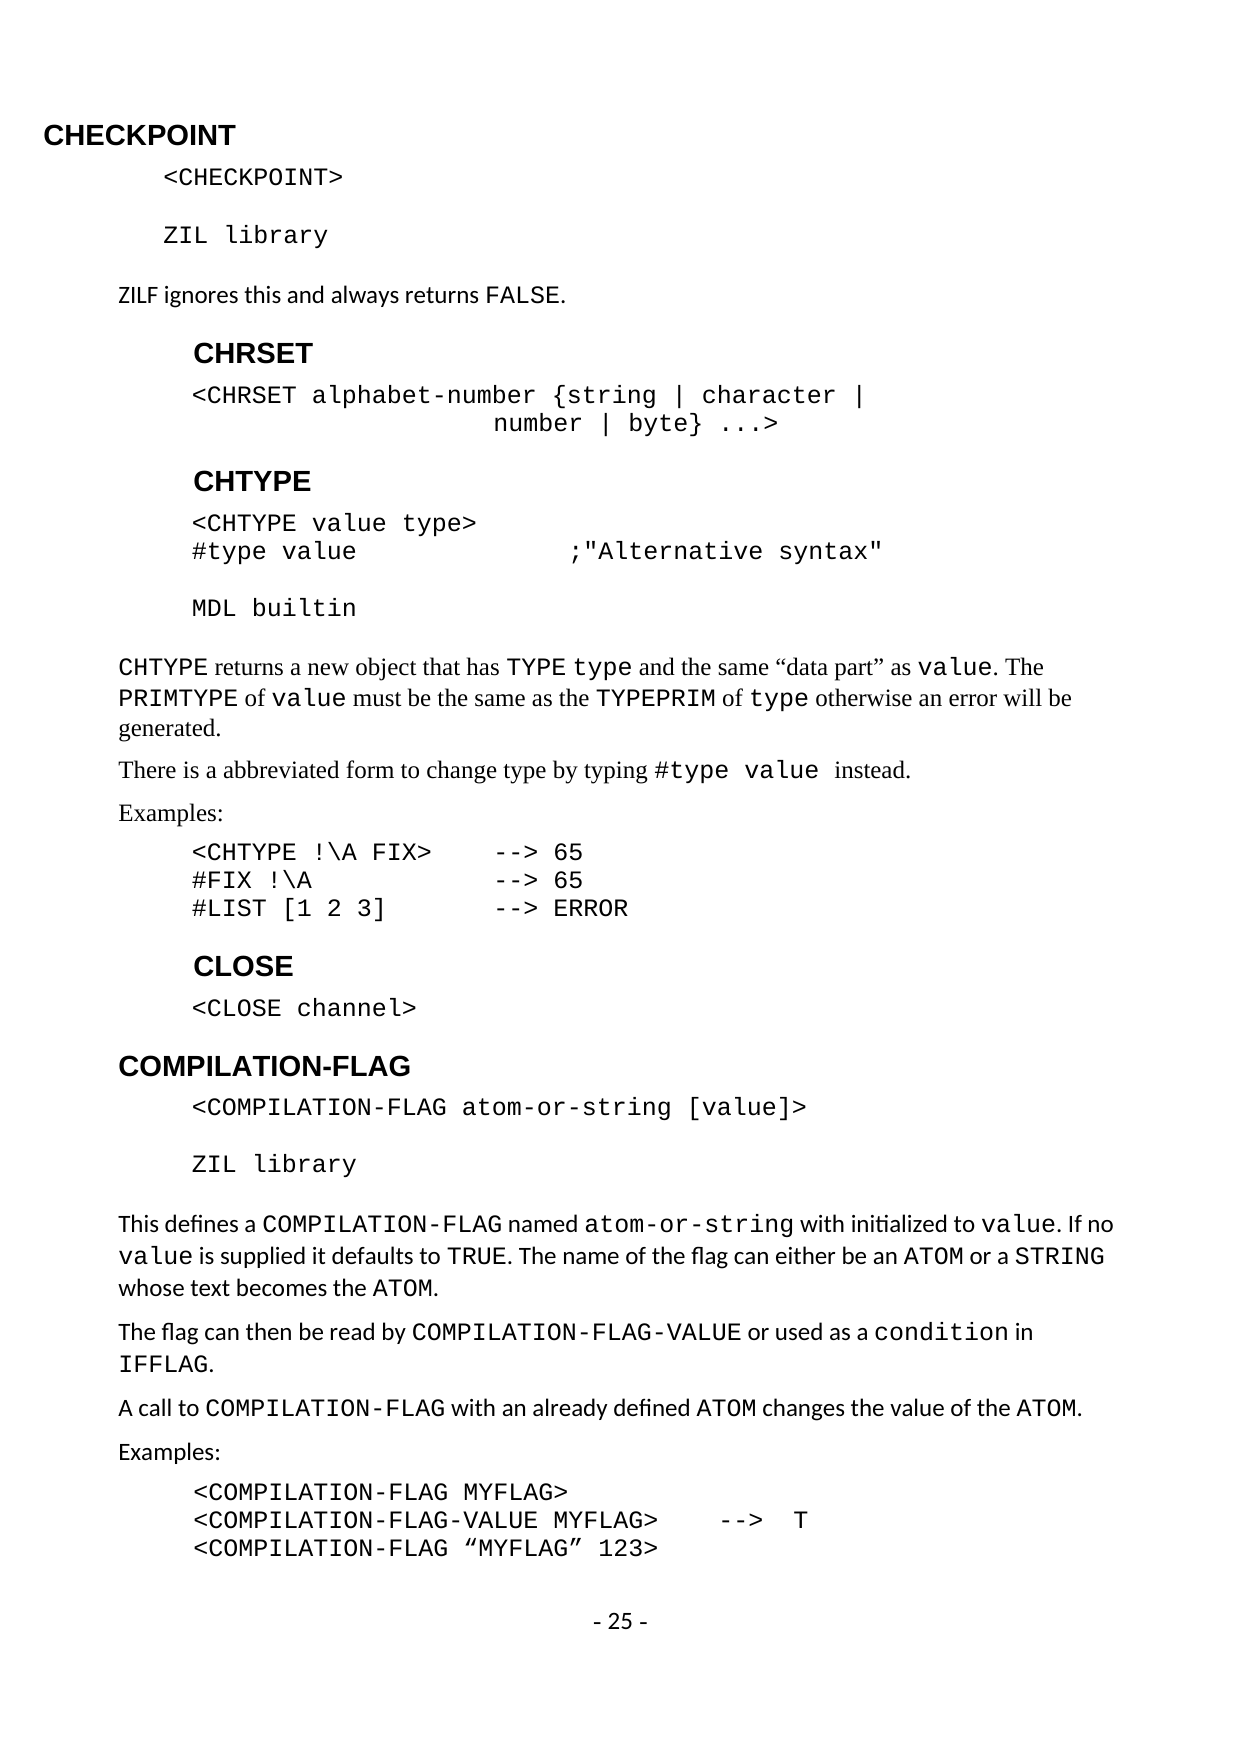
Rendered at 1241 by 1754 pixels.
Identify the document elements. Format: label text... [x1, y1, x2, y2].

text <COMPILATION-FLAG MYFLAG> <COMPILATION-FLAG-VALUE MYFLAG> --> T <COMPILATION-FLAG “MYFLAG” 123> [118, 1479, 1122, 1564]
list <CHECKPOINT> [118, 164, 1122, 192]
text #LIST [1 2 3] --> ERROR [192, 896, 1122, 924]
subtitle COMPILATION-FLAG [43, 1049, 1122, 1082]
subtitle CLOSE [118, 949, 1122, 983]
subtitle CHTYPE [118, 464, 1122, 498]
text The flag can then be read by COMPILATION-FLAG-VALUE or used as a condition in IFFLAG. [118, 1316, 1122, 1379]
text <CLOSE channel> [192, 995, 1122, 1024]
text CHTYPE returns a new object that has TYPE type and the same “data part” as value. The PRIMTYPE of value must be the same as the TYPEPRIM of type otherwise an error will be generated. [118, 652, 1122, 742]
text A call to COMPILATION-FLAG with an already defined ATOM changes the value of the ATOM. [118, 1392, 1122, 1424]
text #FIX !\A --> 65 [192, 868, 1122, 896]
text This defines a COMPILATION-FLAG named atom-or-string with initialized to value. If no value is supplied it defaults to TRUE. The name of the flag can either be an ATOM or a STRING whose text becomes the ATOM. [118, 1208, 1122, 1303]
subtitle CHECKPOINT [43, 118, 1122, 152]
text <CHRSET alphabet-number {string | character | [192, 382, 1122, 411]
text <COMPILATION-FLAG atom-or-string [value]> [192, 1095, 1122, 1123]
subtitle CHRSET [118, 336, 1122, 370]
text Examples: [118, 1436, 1122, 1467]
text There is a abbreviated form to change type by typing #type value instead. [118, 755, 1122, 786]
text ZILF ignores this and always returns FALSE. [118, 280, 1122, 311]
text <CHTYPE value type> #type value ;"Alternative syntax" MDL builtin [192, 510, 1122, 623]
text <CHTYPE !\A FIX> --> 65 [192, 839, 1122, 868]
text ZIL library [192, 1151, 1122, 1180]
text Examples: [118, 798, 1122, 827]
list ZIL library [118, 223, 1122, 251]
text number | byte} ...> [192, 411, 1122, 439]
